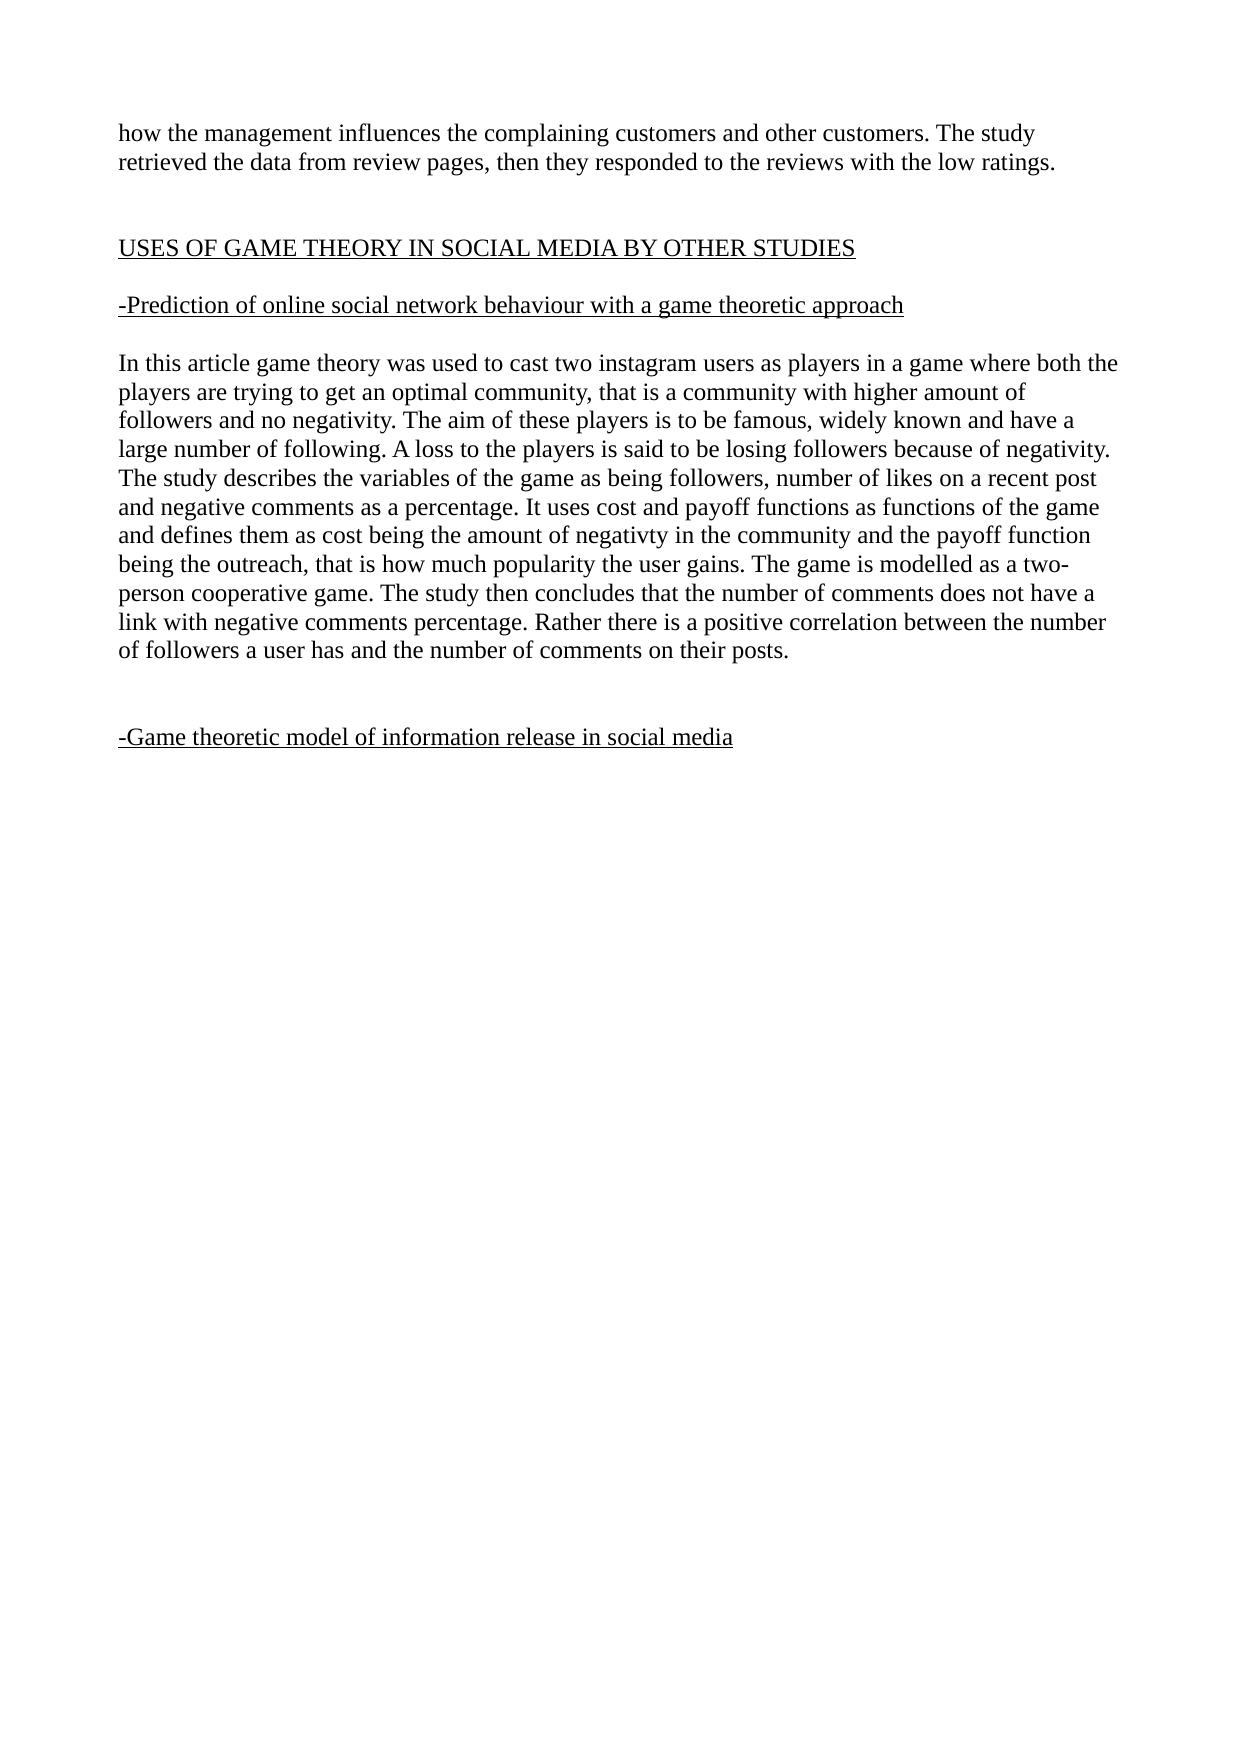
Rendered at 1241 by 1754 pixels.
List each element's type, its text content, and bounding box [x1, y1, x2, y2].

text In this article game theory was used to cast two instagram users as players in a game where both the players are trying to get an optimal community, that is a community with higher amount of followers and no negativity. The aim of these players is to be famous, widely known and have a large number of following. A loss to the players is said to be losing followers because of negativity. [118, 348, 1122, 463]
text USES OF GAME THEORY IN SOCIAL MEDIA BY OTHER STUDIES [118, 233, 1122, 262]
text -Prediction of online social network behaviour with a game theoretic approach [118, 291, 1122, 319]
text The study describes the variables of the game as being followers, number of likes on a recent post and negative comments as a percentage. It uses cost and payoff functions as functions of the game and defines them as cost being the amount of negativty in the community and the payoff function being the outreach, that is how much popularity the user gains. The game is modelled as a two-person cooperative game. The study then concludes that the number of comments does not have a link with negative comments percentage. Rather there is a positive correlation between the number of followers a user has and the number of comments on their posts. [118, 463, 1122, 664]
text -Game theoretic model of information release in social media [118, 722, 1122, 751]
text how the management influences the complaining customers and other customers. The study retrieved the data from review pages, then they responded to the reviews with the low ratings. [118, 118, 1122, 176]
